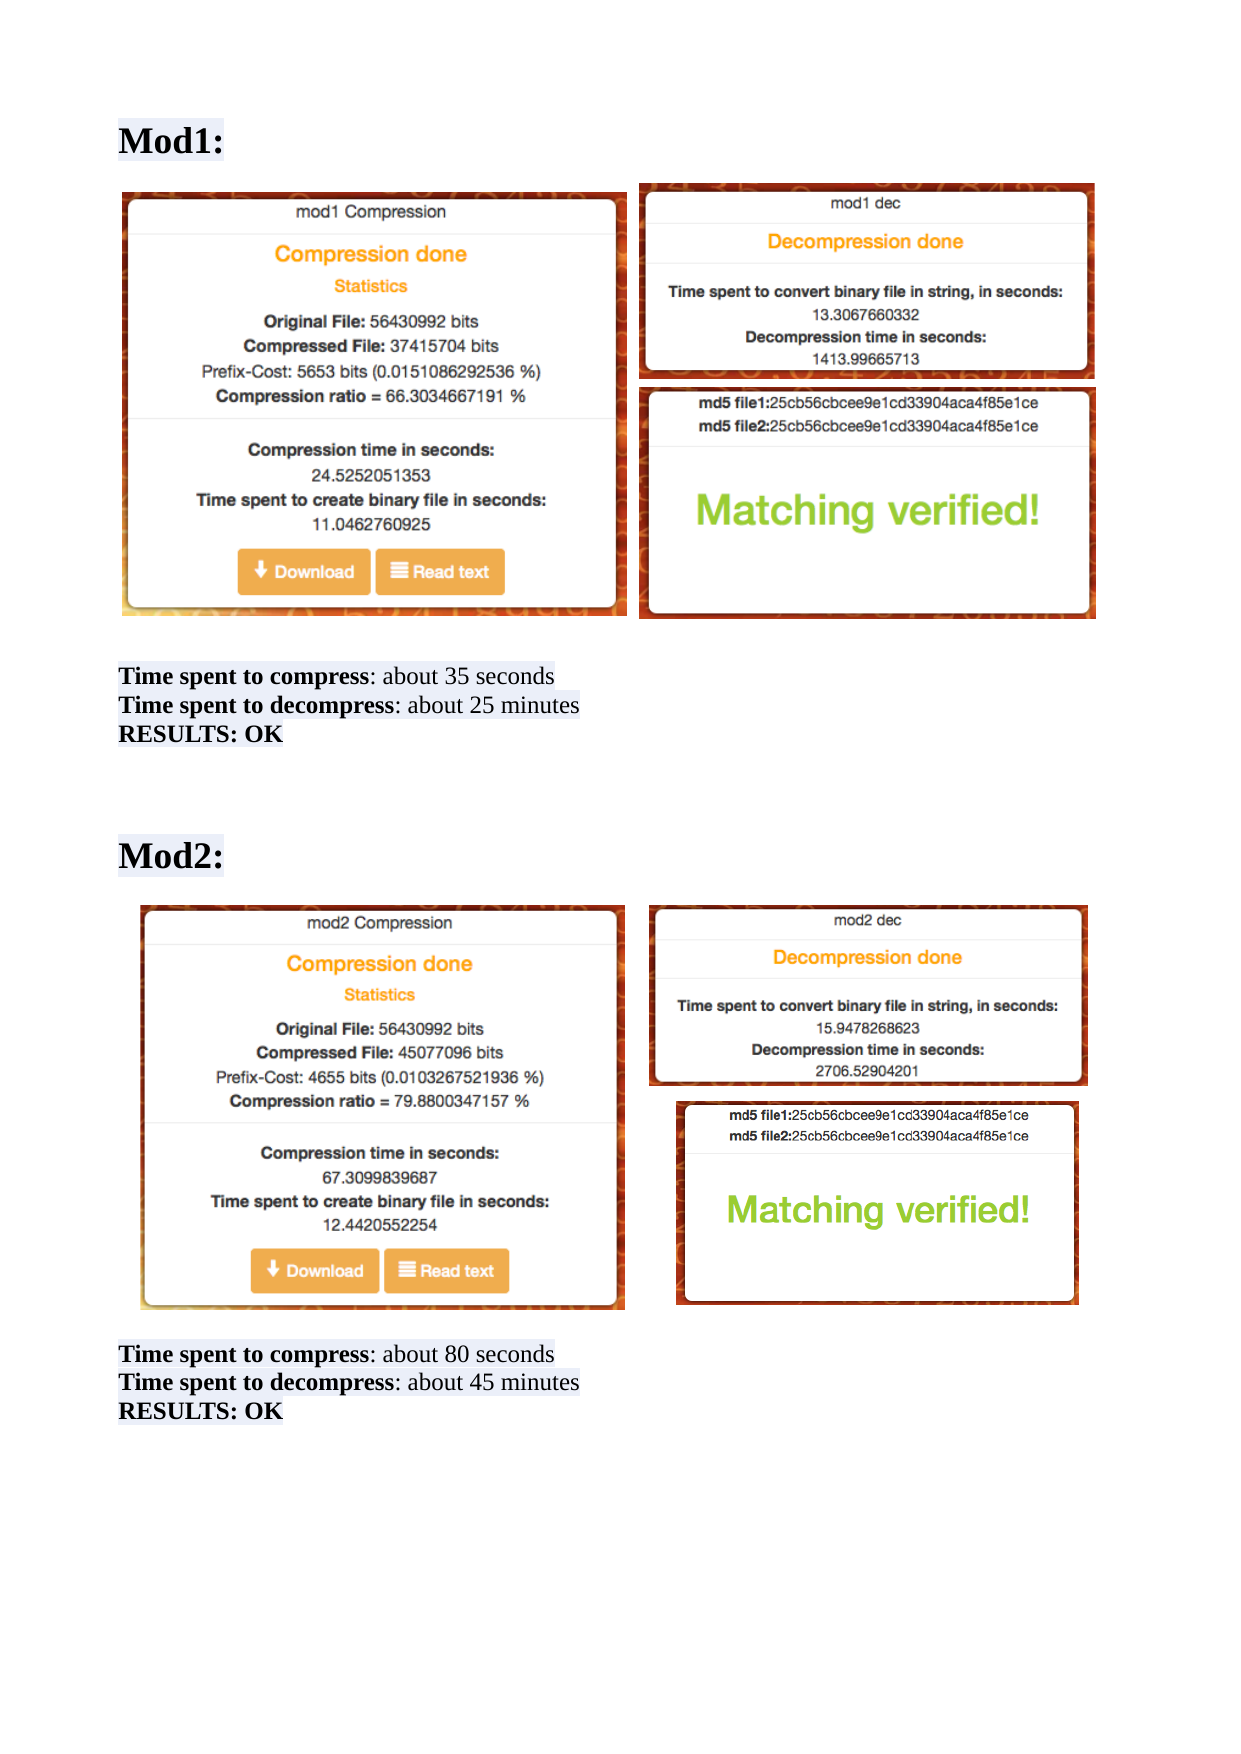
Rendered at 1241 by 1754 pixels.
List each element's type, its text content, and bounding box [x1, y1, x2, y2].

text Time spent to decompress: about 45 minutes [118, 1367, 1122, 1396]
text Mod2: [118, 834, 1122, 877]
picture [122, 192, 627, 616]
text Time spent to compress: about 80 seconds [118, 1339, 1122, 1367]
picture [649, 905, 1088, 1086]
text RESULTS: OK [118, 1396, 1122, 1425]
picture [639, 183, 1095, 379]
picture [639, 387, 1096, 619]
text Mod1: [118, 118, 1122, 161]
picture [676, 1101, 1079, 1305]
text Time spent to decompress: about 25 minutes [118, 690, 1122, 719]
picture [140, 905, 625, 1310]
text RESULTS: OK [118, 719, 1122, 747]
text Time spent to compress: about 35 seconds [118, 661, 1122, 690]
